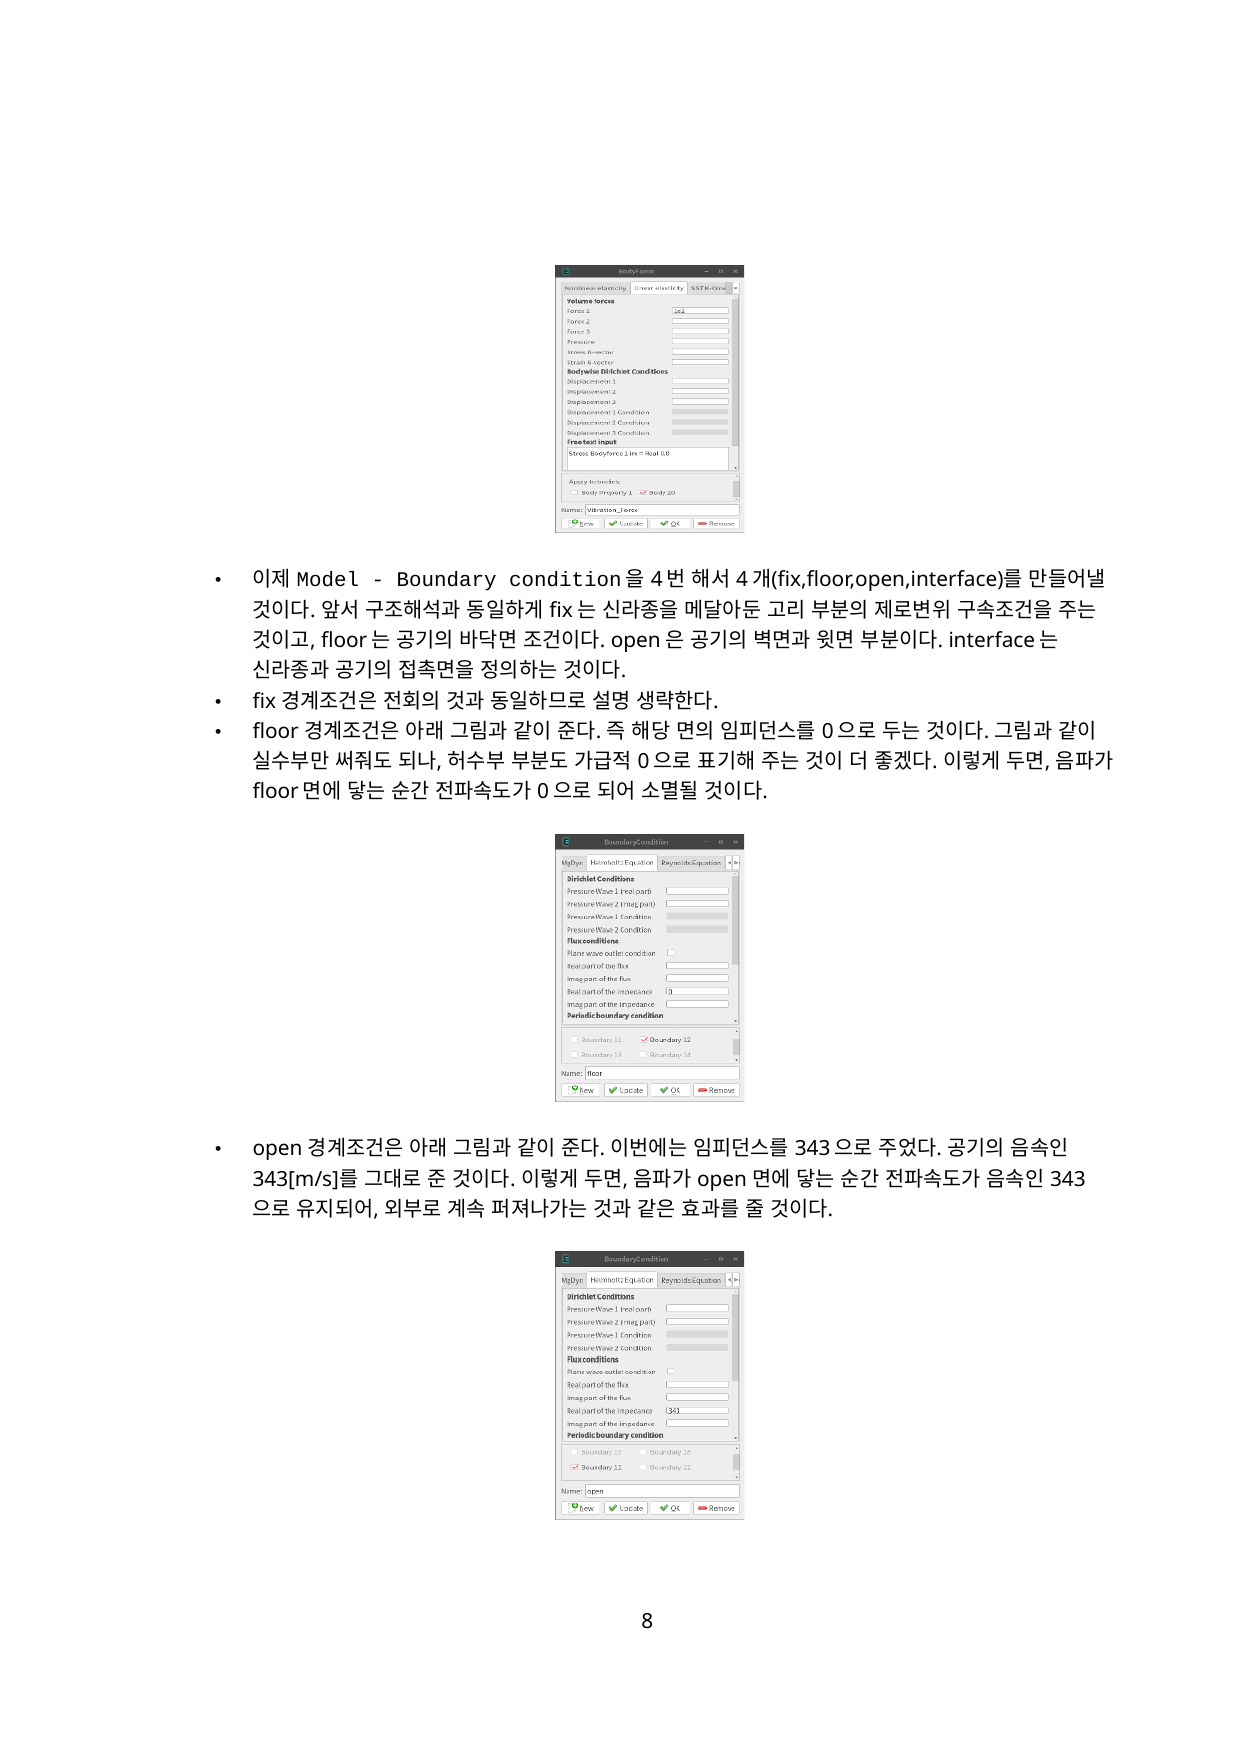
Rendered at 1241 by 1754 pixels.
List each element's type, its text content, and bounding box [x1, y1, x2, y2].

list 이제 Model - Boundary condition을 4번 해서 4개(fix,floor,open,interface)를 만들어낼 것이다. 앞서 구조해석과 동일하게 fix는 신라종을 메달아둔 고리 부분의 제로변위 구속조건을 주는 것이고, floor는 공기의 바닥면 조건이다. open은 공기의 벽면과 윗면 부분이다. interface는 신라종과 공기의 접촉면을 정의하는 것이다. [215, 562, 1122, 684]
list open 경계조건은 아래 그림과 같이 준다. 이번에는 임피던스를 343으로 주었다. 공기의 음속인 343[m/s]를 그대로 준 것이다. 이렇게 두면, 음파가 open 면에 닿는 순간 전파속도가 음속인 343으로 유지되어, 외부로 계속 퍼져나가는 것과 같은 효과를 줄 것이다. [215, 1131, 1122, 1222]
picture [555, 265, 745, 533]
list floor 경계조건은 아래 그림과 같이 준다. 즉 해당 면의 임피던스를 0으로 두는 것이다. 그림과 같이 실수부만 써줘도 되나, 허수부 부분도 가급적 0으로 표기해 주는 것이 더 좋겠다. 이렇게 두면, 음파가 floor면에 닿는 순간 전파속도가 0으로 되어 소멸될 것이다. [215, 714, 1122, 805]
list fix 경계조건은 전회의 것과 동일하므로 설명 생략한다. [215, 684, 1122, 714]
picture [555, 1251, 745, 1520]
picture [555, 834, 745, 1102]
